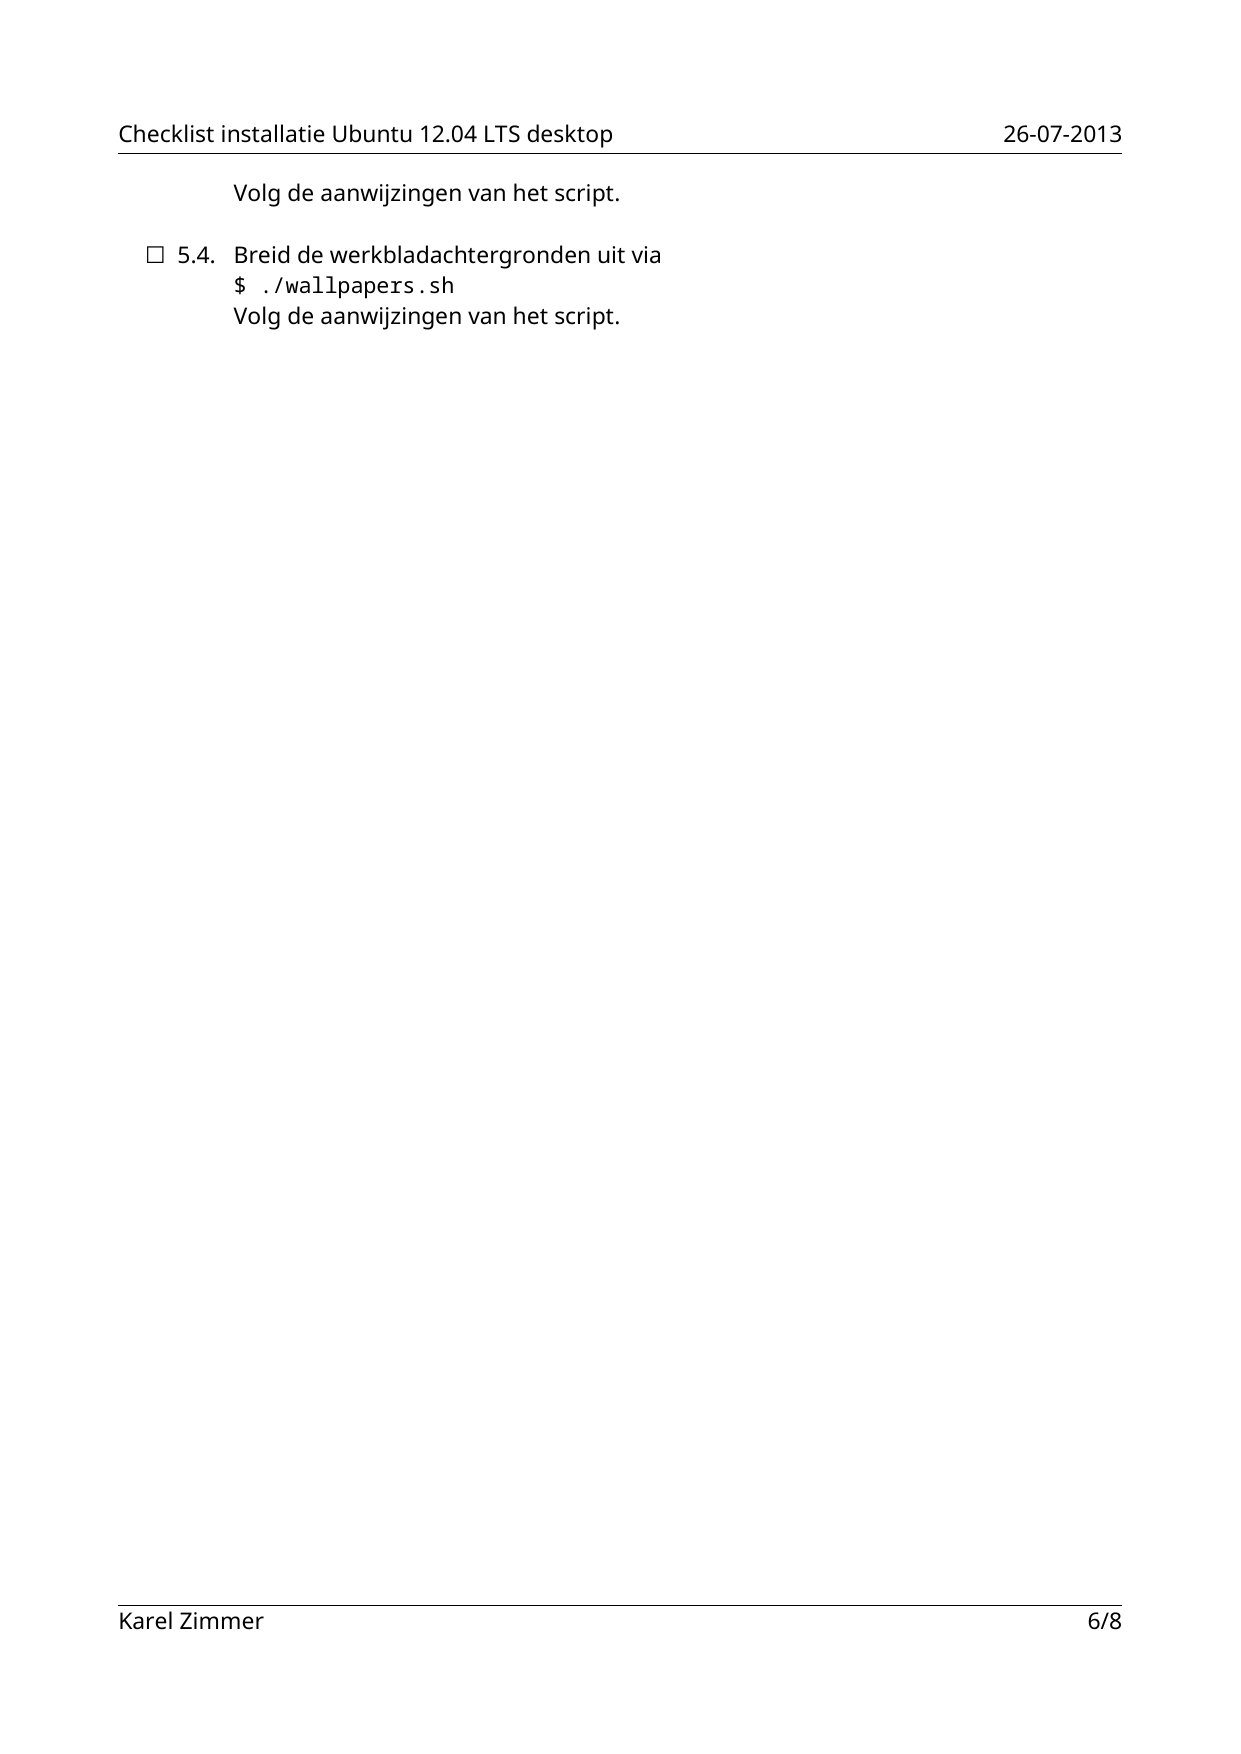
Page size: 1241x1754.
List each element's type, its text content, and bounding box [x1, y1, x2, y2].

list Volg de aanwijzingen van het script. [133, 177, 1122, 208]
list Breid de werkbladachtergronden uit via $ ./wallpapers.sh Volg de aanwijzingen van het script. [133, 239, 1122, 331]
